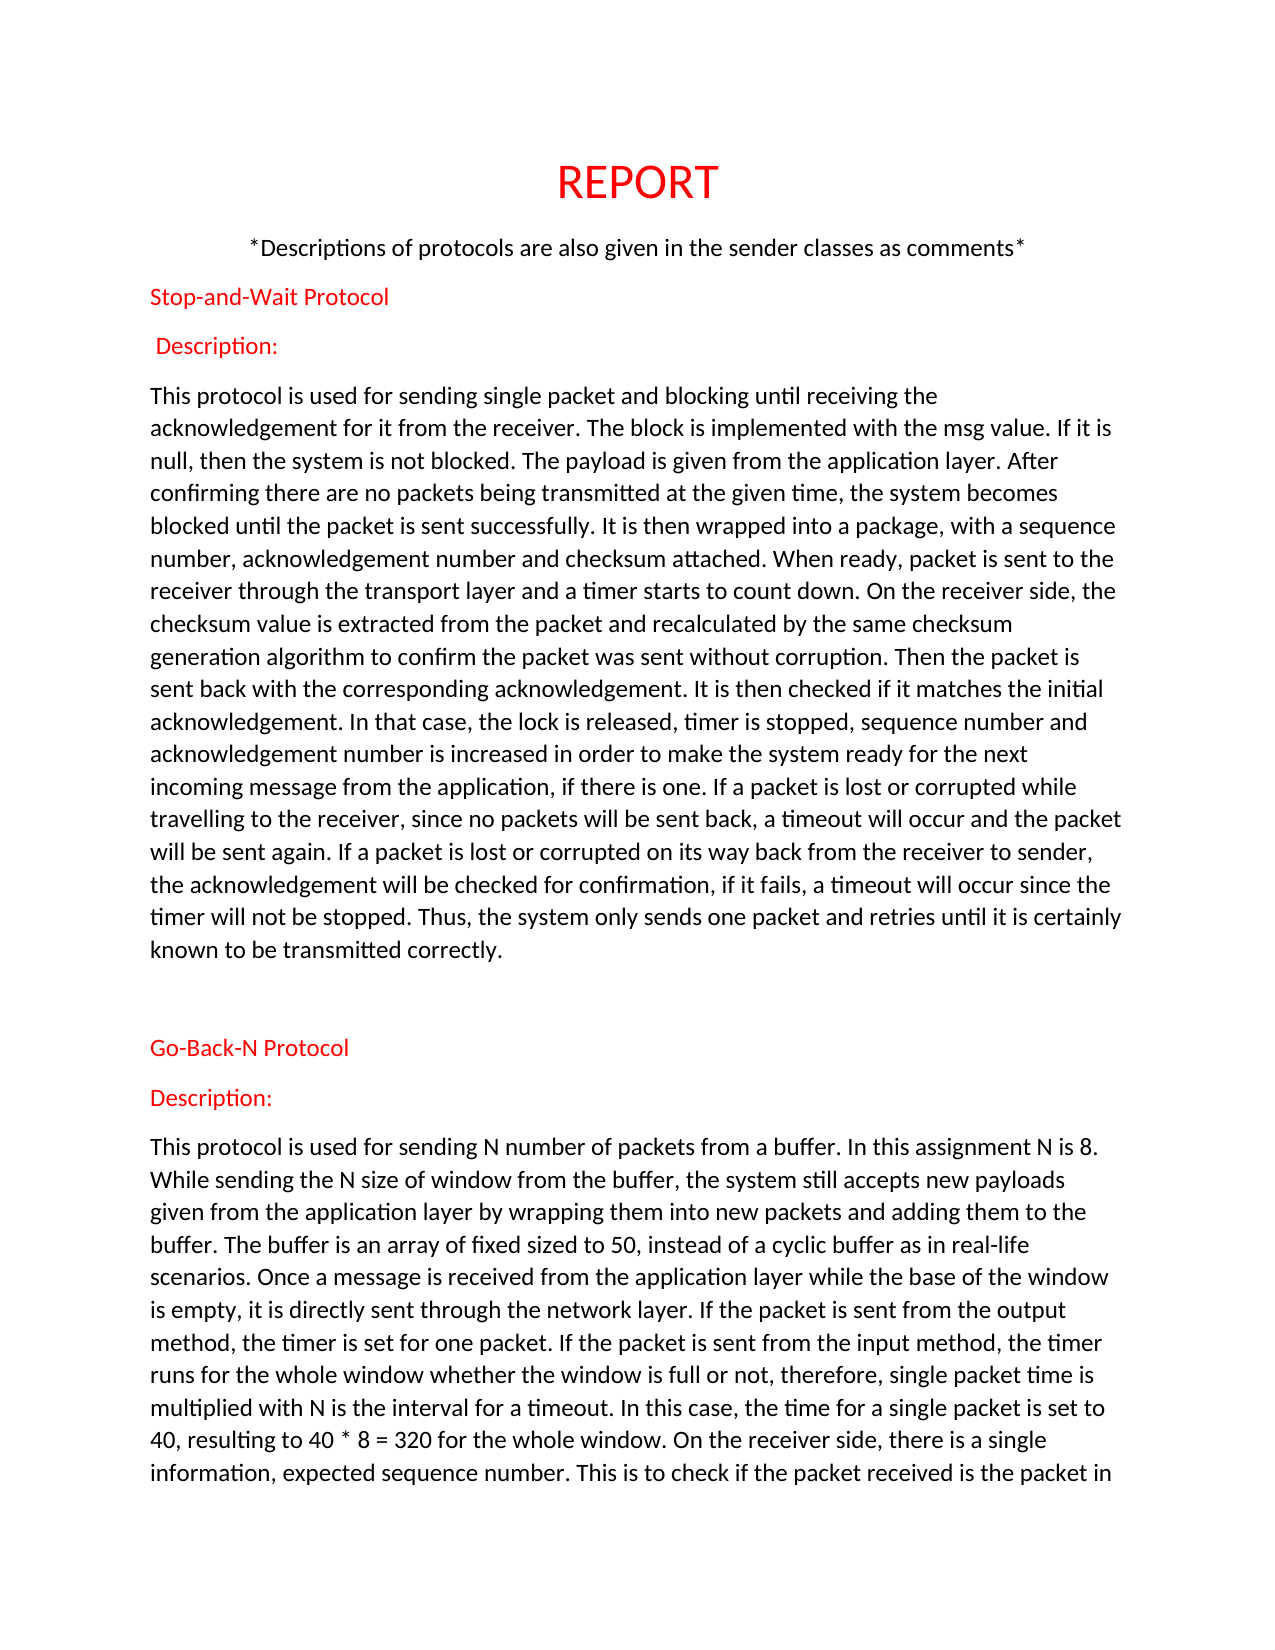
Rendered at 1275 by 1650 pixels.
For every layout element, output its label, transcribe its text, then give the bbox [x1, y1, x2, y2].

text Description: [150, 331, 1125, 361]
text This protocol is used for sending single packet and blocking until receiving the acknowledgement for it from the receiver. The block is implemented with the msg value. If it is null, then the system is not blocked. The payload is given from the application layer. After confirming there are no packets being transmitted at the given time, the system becomes blocked until the packet is sent successfully. It is then wrapped into a package, with a sequence number, acknowledgement number and checksum attached. When ready, packet is sent to the receiver through the transport layer and a timer starts to count down. On the receiver side, the checksum value is extracted from the packet and recalculated by the same checksum generation algorithm to confirm the packet was sent without corruption. Then the packet is sent back with the corresponding acknowledgement. It is then checked if it matches the initial acknowledgement. In that case, the lock is released, timer is stopped, sequence number and acknowledgement number is increased in order to make the system ready for the next incoming message from the application, if there is one. If a packet is lost or corrupted while travelling to the receiver, since no packets will be sent back, a timeout will occur and the packet will be sent again. If a packet is lost or corrupted on its way back from the receiver to sender, the acknowledgement will be checked for confirmation, if it fails, a timeout will occur since the timer will not be stopped. Thus, the system only sends one packet and retries until it is certainly known to be transmitted correctly. [150, 380, 1125, 964]
text REPORT [150, 150, 1125, 211]
text This protocol is used for sending N number of packets from a buffer. In this assignment N is 8. While sending the N size of window from the buffer, the system still accepts new payloads given from the application layer by wrapping them into new packets and adding them to the buffer. The buffer is an array of fixed sized to 50, instead of a cyclic buffer as in real-life scenarios. Once a message is received from the application layer while the base of the window is empty, it is directly sent through the network layer. If the packet is sent from the output method, the timer is set for one packet. If the packet is sent from the input method, the timer runs for the whole window whether the window is full or not, therefore, single packet time is multiplied with N is the interval for a timeout. In this case, the time for a single packet is set to 40, resulting to 40 * 8 = 320 for the whole window. On the receiver side, there is a single information, expected sequence number. This is to check if the packet received is the packet in [150, 1131, 1125, 1488]
text *Descriptions of protocols are also given in the sender classes as comments* [150, 232, 1125, 262]
text Go-Back-N Protocol [150, 1033, 1125, 1063]
text Stop-and-Wait Protocol [150, 281, 1125, 312]
text Description: [150, 1082, 1125, 1112]
